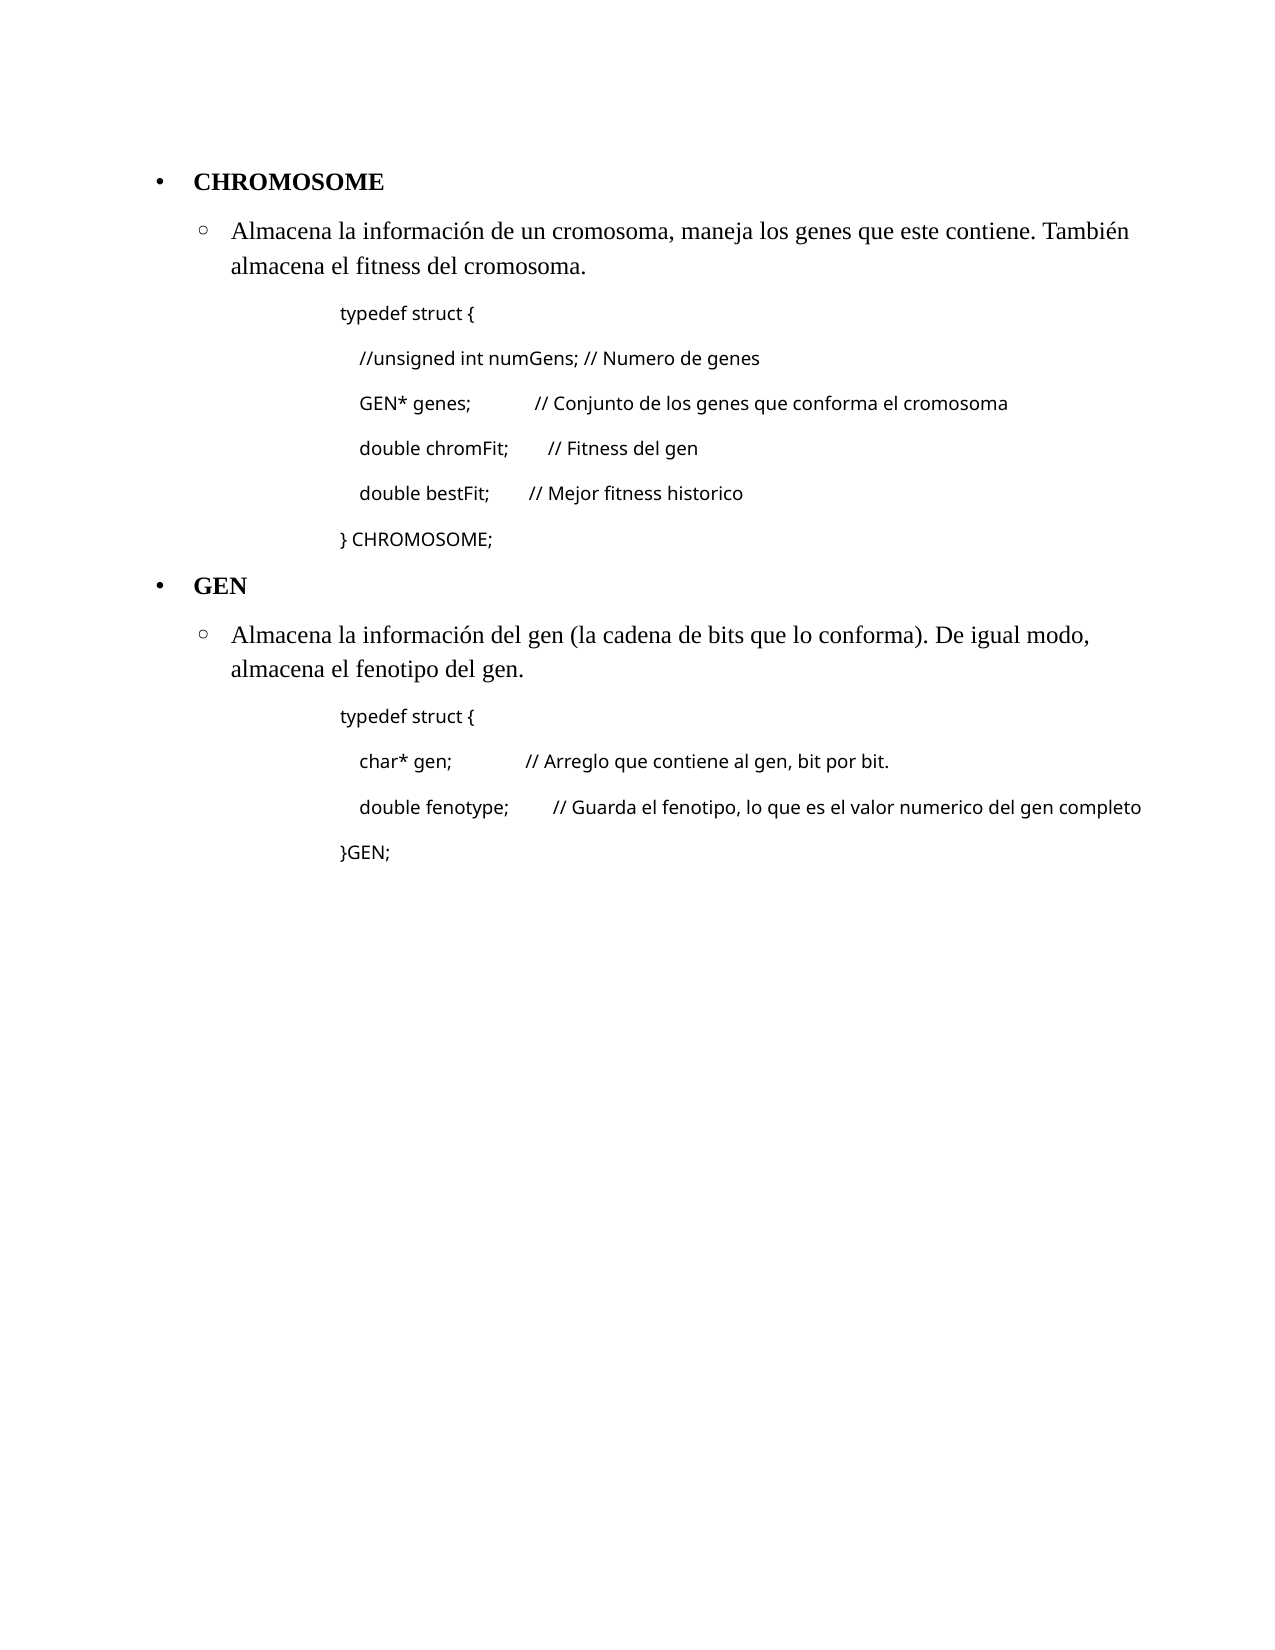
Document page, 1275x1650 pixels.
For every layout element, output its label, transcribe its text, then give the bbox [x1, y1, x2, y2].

list CHROMOSOME [156, 167, 1157, 196]
text GEN* genes; // Conjunto de los genes que conforma el cromosoma [340, 390, 1157, 416]
list Almacena la información de un cromosoma, maneja los genes que este contiene. También almacena el fitness del cromosoma. [193, 216, 1157, 279]
list GEN [156, 571, 1157, 600]
text char* gen; // Arreglo que contiene al gen, bit por bit. [340, 749, 1157, 774]
text } CHROMOSOME; [340, 526, 1157, 551]
text typedef struct { [340, 704, 1157, 729]
text double fenotype; // Guarda el fenotipo, lo que es el valor numerico del gen completo [340, 794, 1157, 819]
text //unsigned int numGens; // Numero de genes [340, 345, 1157, 371]
text double chromFit; // Fitness del gen [340, 435, 1157, 461]
text }GEN; [340, 839, 1157, 865]
text typedef struct { [340, 300, 1157, 325]
text double bestFit; // Mejor fitness historico [340, 481, 1157, 506]
list Almacena la información del gen (la cadena de bits que lo conforma). De igual modo, almacena el fenotipo del gen. [193, 620, 1157, 683]
